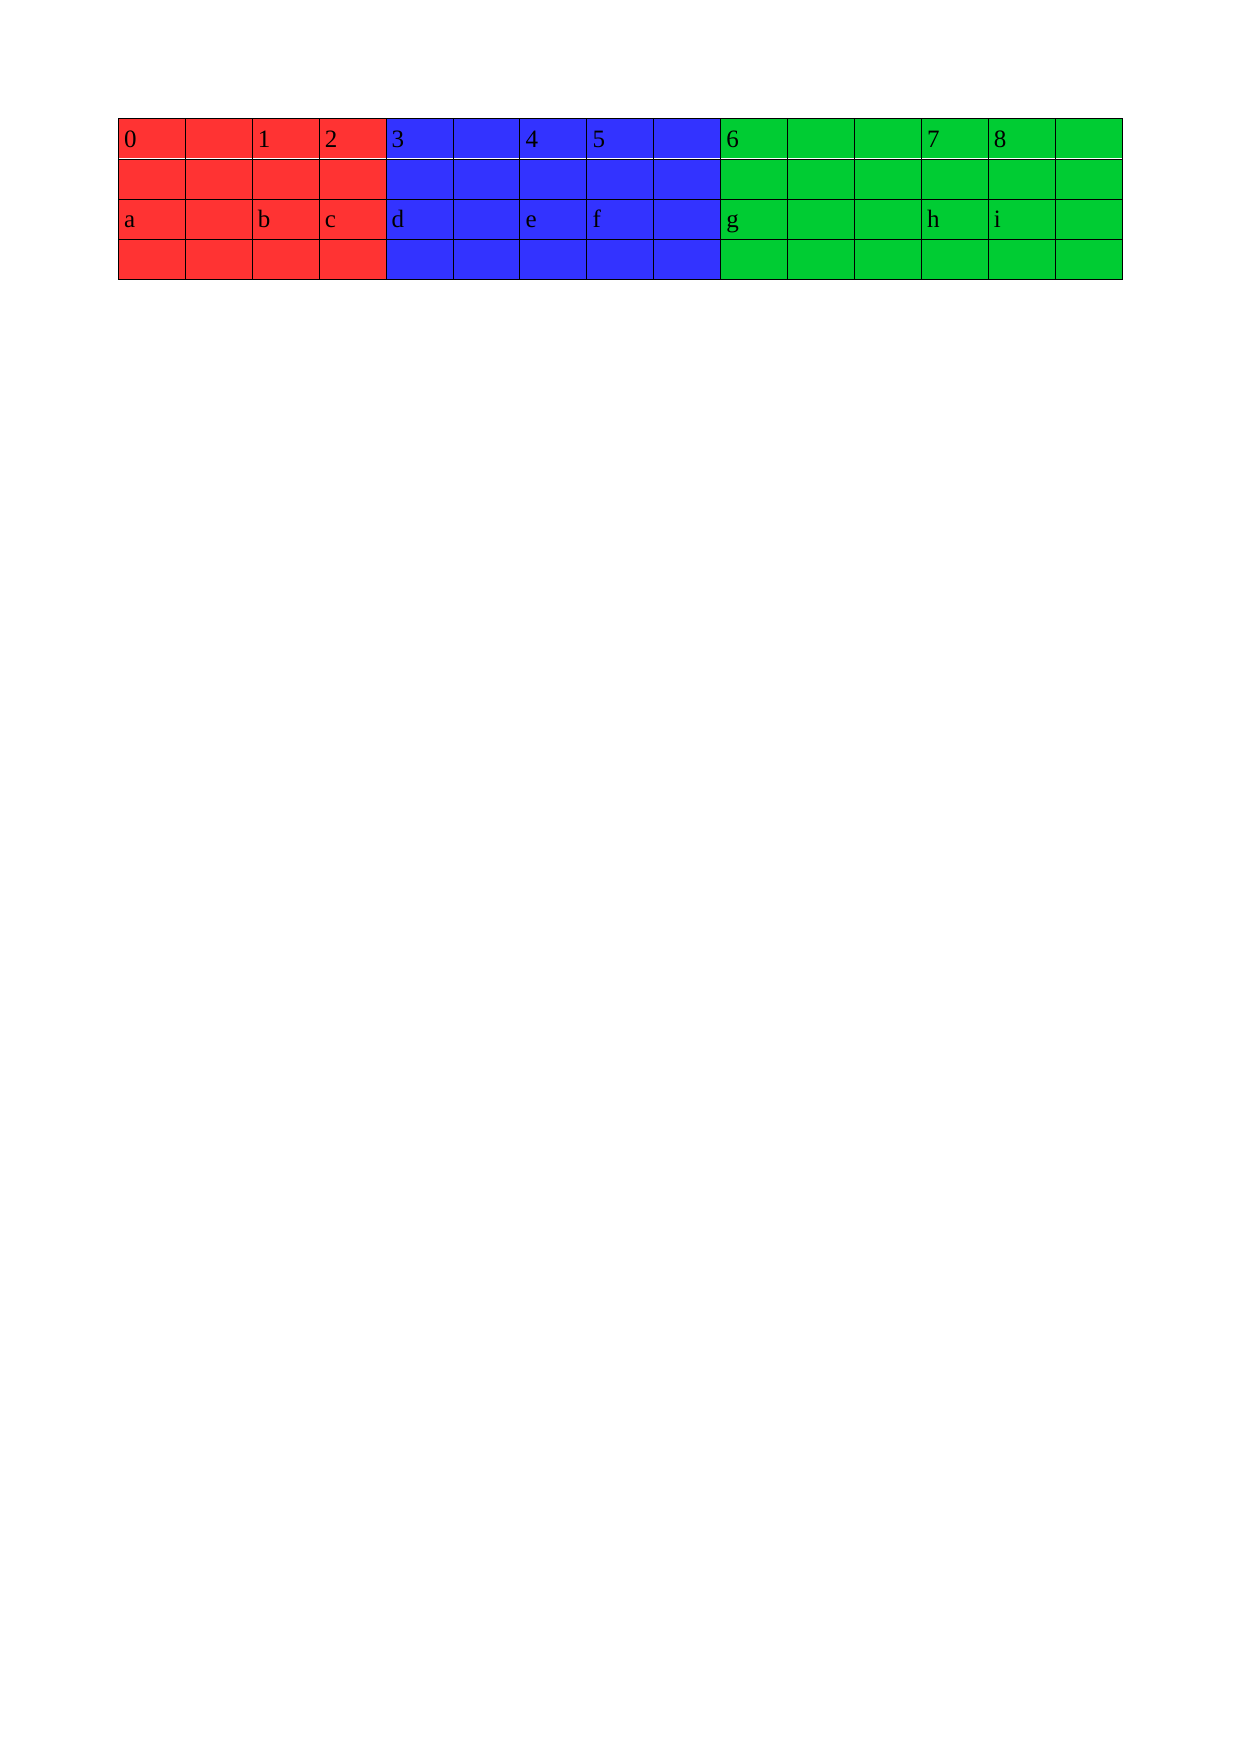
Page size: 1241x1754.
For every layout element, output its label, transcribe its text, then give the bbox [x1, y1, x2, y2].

table_cell [454, 160, 519, 199]
table_header [1056, 119, 1122, 158]
table_cell [1056, 160, 1122, 199]
table_cell [989, 160, 1055, 199]
table_cell [454, 200, 519, 239]
table_cell [587, 160, 653, 199]
table_cell [855, 240, 921, 279]
table_cell b [253, 200, 319, 239]
table_cell [253, 240, 319, 279]
table_header [788, 119, 854, 158]
table_cell [855, 160, 921, 199]
table_cell [186, 240, 252, 279]
table_header 3 [387, 119, 453, 158]
table_cell a [119, 200, 185, 239]
table_header 8 [989, 119, 1055, 158]
table_cell [654, 240, 720, 279]
table_header 4 [520, 119, 586, 158]
table_header [186, 119, 252, 158]
table_cell g [721, 200, 787, 239]
table_cell [721, 240, 787, 279]
table_header 5 [587, 119, 653, 158]
table_header 2 [320, 119, 386, 158]
table_cell [520, 160, 586, 199]
table_cell [788, 160, 854, 199]
table_cell [186, 200, 252, 239]
table_header 0 [119, 119, 185, 158]
table_cell i [989, 200, 1055, 239]
table_cell [454, 240, 519, 279]
table_cell [989, 240, 1055, 279]
table_cell [654, 160, 720, 199]
table_cell [788, 240, 854, 279]
table_cell c [320, 200, 386, 239]
table_cell [253, 160, 319, 199]
table_cell [320, 160, 386, 199]
table_header [654, 119, 720, 158]
table_cell [387, 240, 453, 279]
table_header [855, 119, 921, 158]
table_cell [320, 240, 386, 279]
table_header 6 [721, 119, 787, 158]
table_cell [1056, 200, 1122, 239]
table_cell d [387, 200, 453, 239]
table_cell [1056, 240, 1122, 279]
table_cell [387, 160, 453, 199]
table_cell [119, 160, 185, 199]
table_cell [186, 160, 252, 199]
table_cell [520, 240, 586, 279]
table_cell [788, 200, 854, 239]
table_cell f [587, 200, 653, 239]
table_header [454, 119, 519, 158]
table_cell [922, 240, 988, 279]
table_header 7 [922, 119, 988, 158]
table_cell h [922, 200, 988, 239]
table_cell [587, 240, 653, 279]
table_header 1 [253, 119, 319, 158]
table_cell [721, 160, 787, 199]
table_cell [119, 240, 185, 279]
table_cell [654, 200, 720, 239]
table_cell [855, 200, 921, 239]
table_cell [922, 160, 988, 199]
table_cell e [520, 200, 586, 239]
